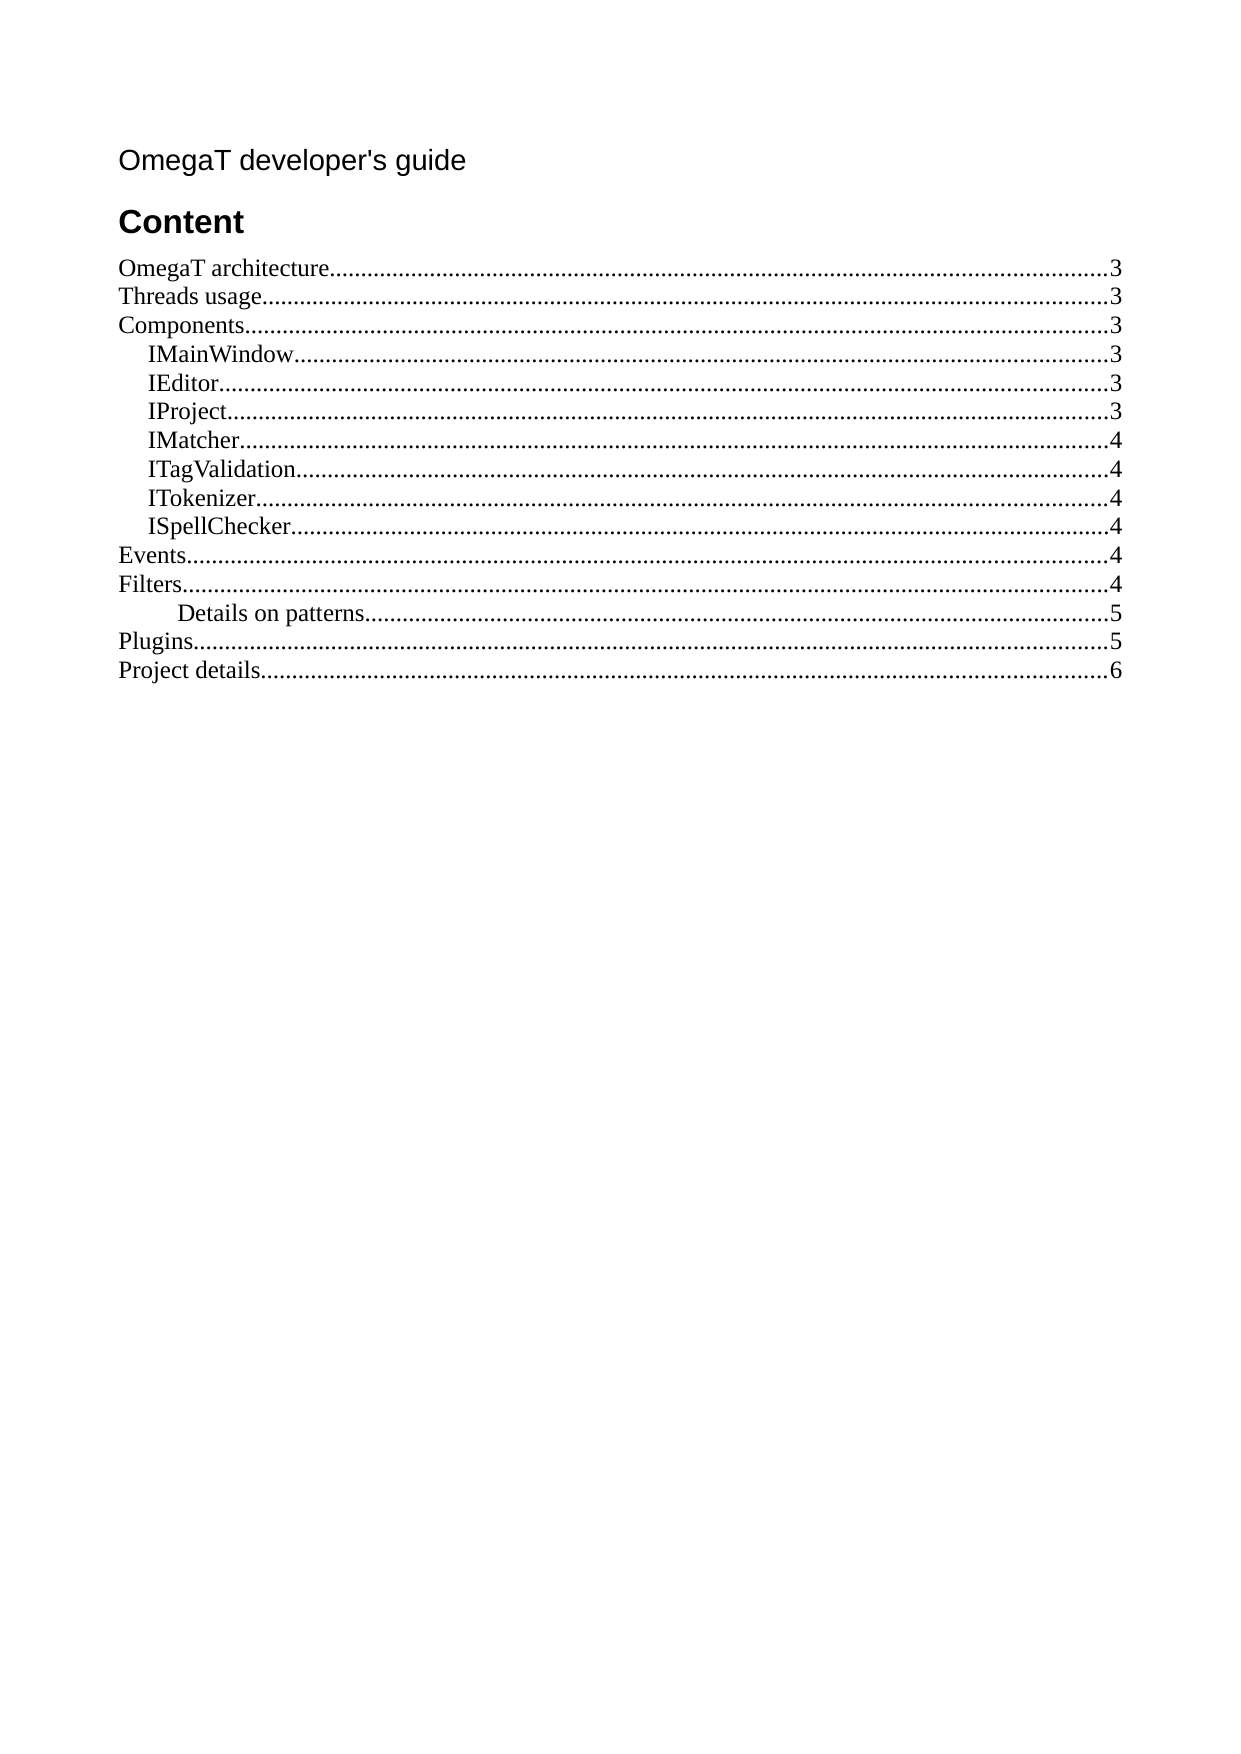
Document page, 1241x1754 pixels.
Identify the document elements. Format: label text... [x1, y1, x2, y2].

text ITagValidation 4 [148, 454, 1122, 483]
text IEditor 3 [148, 368, 1122, 396]
text IMatcher 4 [148, 425, 1122, 454]
text OmegaT architecture 3 [118, 253, 1122, 281]
text ITokenizer 4 [148, 483, 1122, 511]
text IProject 3 [148, 396, 1122, 425]
title OmegaT developer's guide [118, 143, 1122, 177]
text Components 3 [118, 310, 1122, 339]
text Filters 4 [118, 569, 1122, 598]
text IMainWindow 3 [148, 339, 1122, 368]
text Details on patterns 5 [177, 598, 1122, 626]
text Threads usage 3 [118, 281, 1122, 310]
text ISpellChecker 4 [148, 511, 1122, 540]
subtitle Content [118, 202, 1122, 240]
text Plugins 5 [118, 626, 1122, 655]
text Events 4 [118, 540, 1122, 569]
text Project details 6 [118, 655, 1122, 684]
